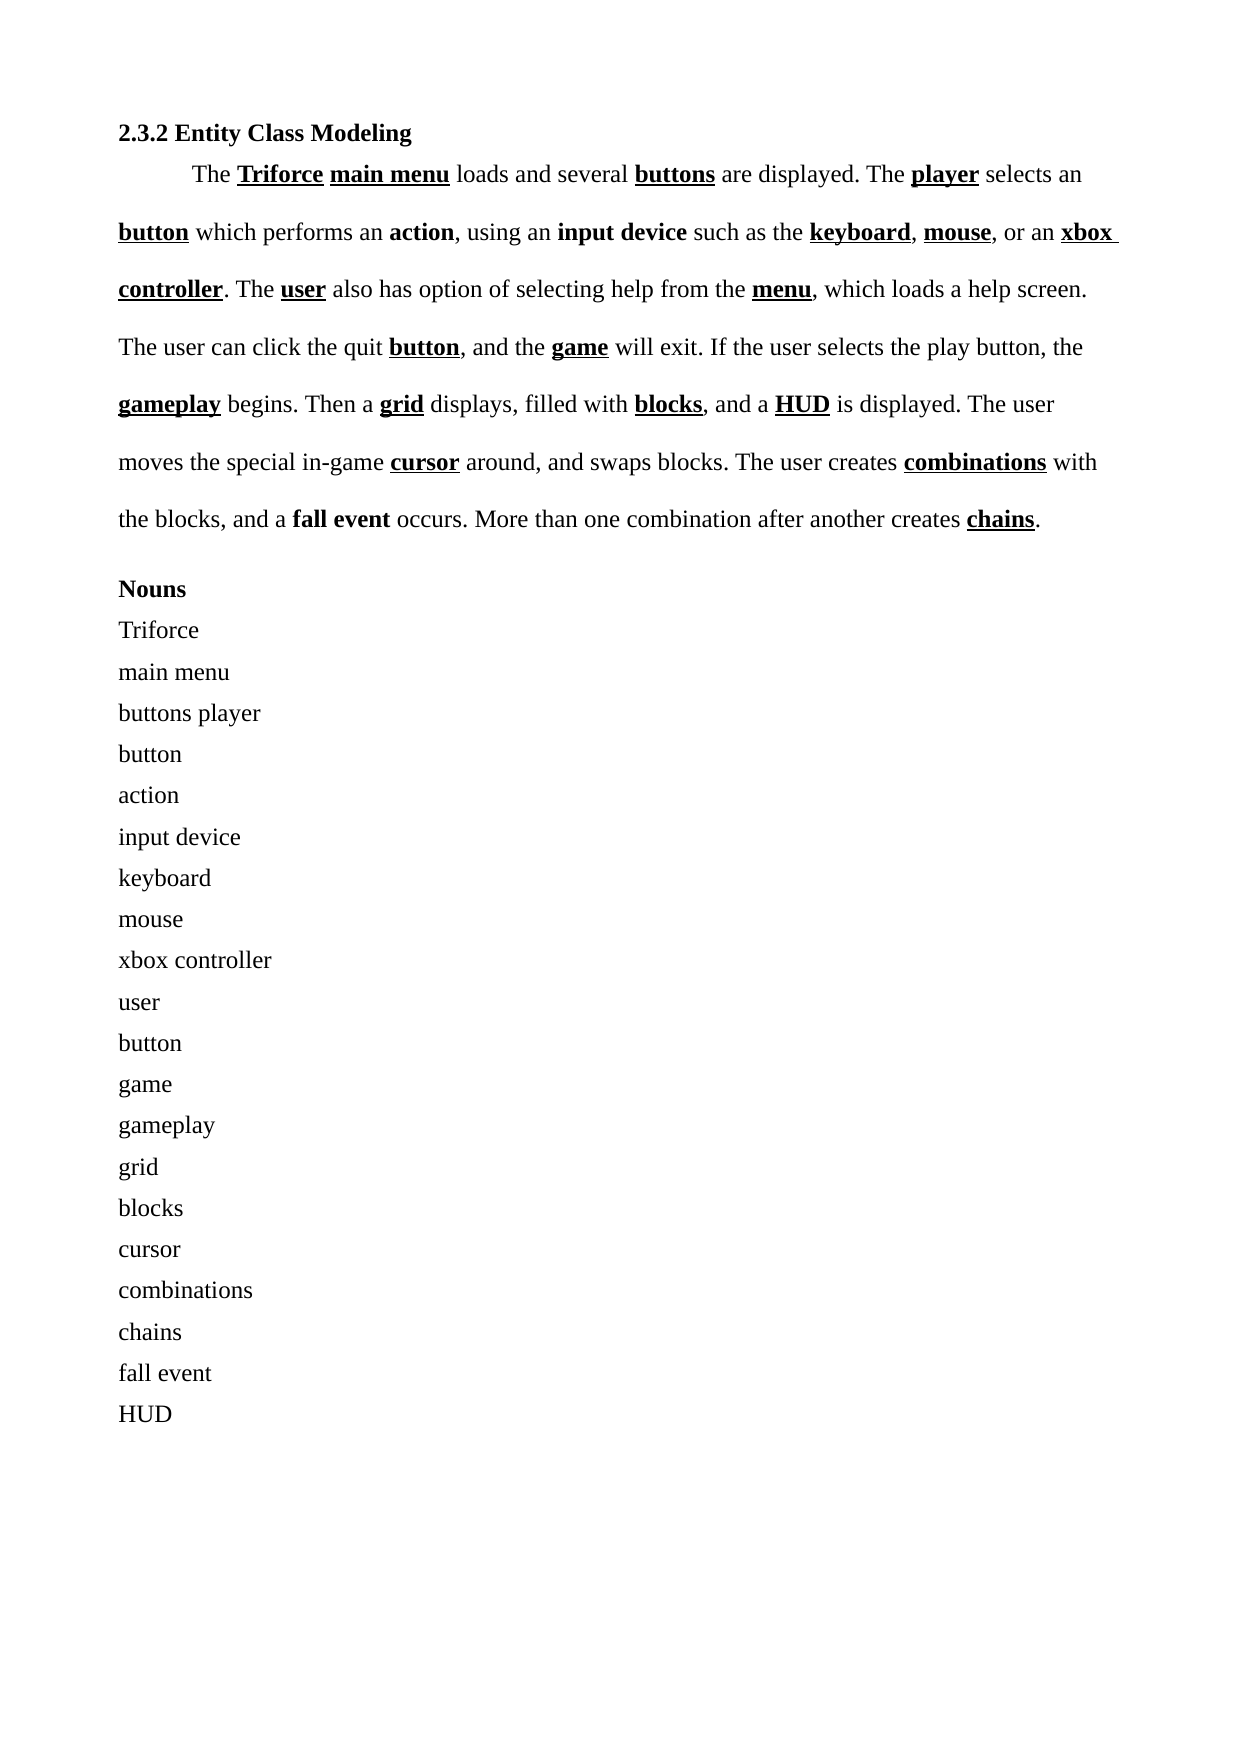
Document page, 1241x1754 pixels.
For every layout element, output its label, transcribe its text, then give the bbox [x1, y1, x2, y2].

text cursor [118, 1234, 1122, 1263]
text mouse [118, 904, 1122, 933]
text Nouns [118, 574, 1122, 603]
text xbox controller [118, 946, 1122, 974]
text button [118, 1028, 1122, 1057]
text Triforce [118, 616, 1122, 644]
text action [118, 781, 1122, 809]
text input device [118, 822, 1122, 851]
text HUD [118, 1399, 1122, 1428]
text keyboard [118, 863, 1122, 892]
text buttons player [118, 698, 1122, 727]
text main menu [118, 657, 1122, 686]
text button [118, 739, 1122, 768]
text blocks [118, 1193, 1122, 1222]
text game [118, 1069, 1122, 1098]
text The Triforce main menu loads and several buttons are displayed. The player selects an button which performs an action, using an input device such as the keyboard, mouse, or an xbox controller. The user also has option of selecting help from the menu, which loads a help screen. The user can click the quit button, and the game will exit. If the user selects the play button, the gameplay begins. Then a grid displays, filled with blocks, and a HUD is displayed. The user moves the special in-game cursor around, and swaps blocks. The user creates combinations with the blocks, and a fall event occurs. More than one combination after another creates chains. [118, 159, 1122, 533]
text gameplay [118, 1111, 1122, 1139]
text fall event [118, 1358, 1122, 1387]
text combinations [118, 1276, 1122, 1304]
text grid [118, 1152, 1122, 1181]
text user [118, 987, 1122, 1016]
text chains [118, 1317, 1122, 1346]
text 2.3.2 Entity Class Modeling [118, 118, 1122, 147]
